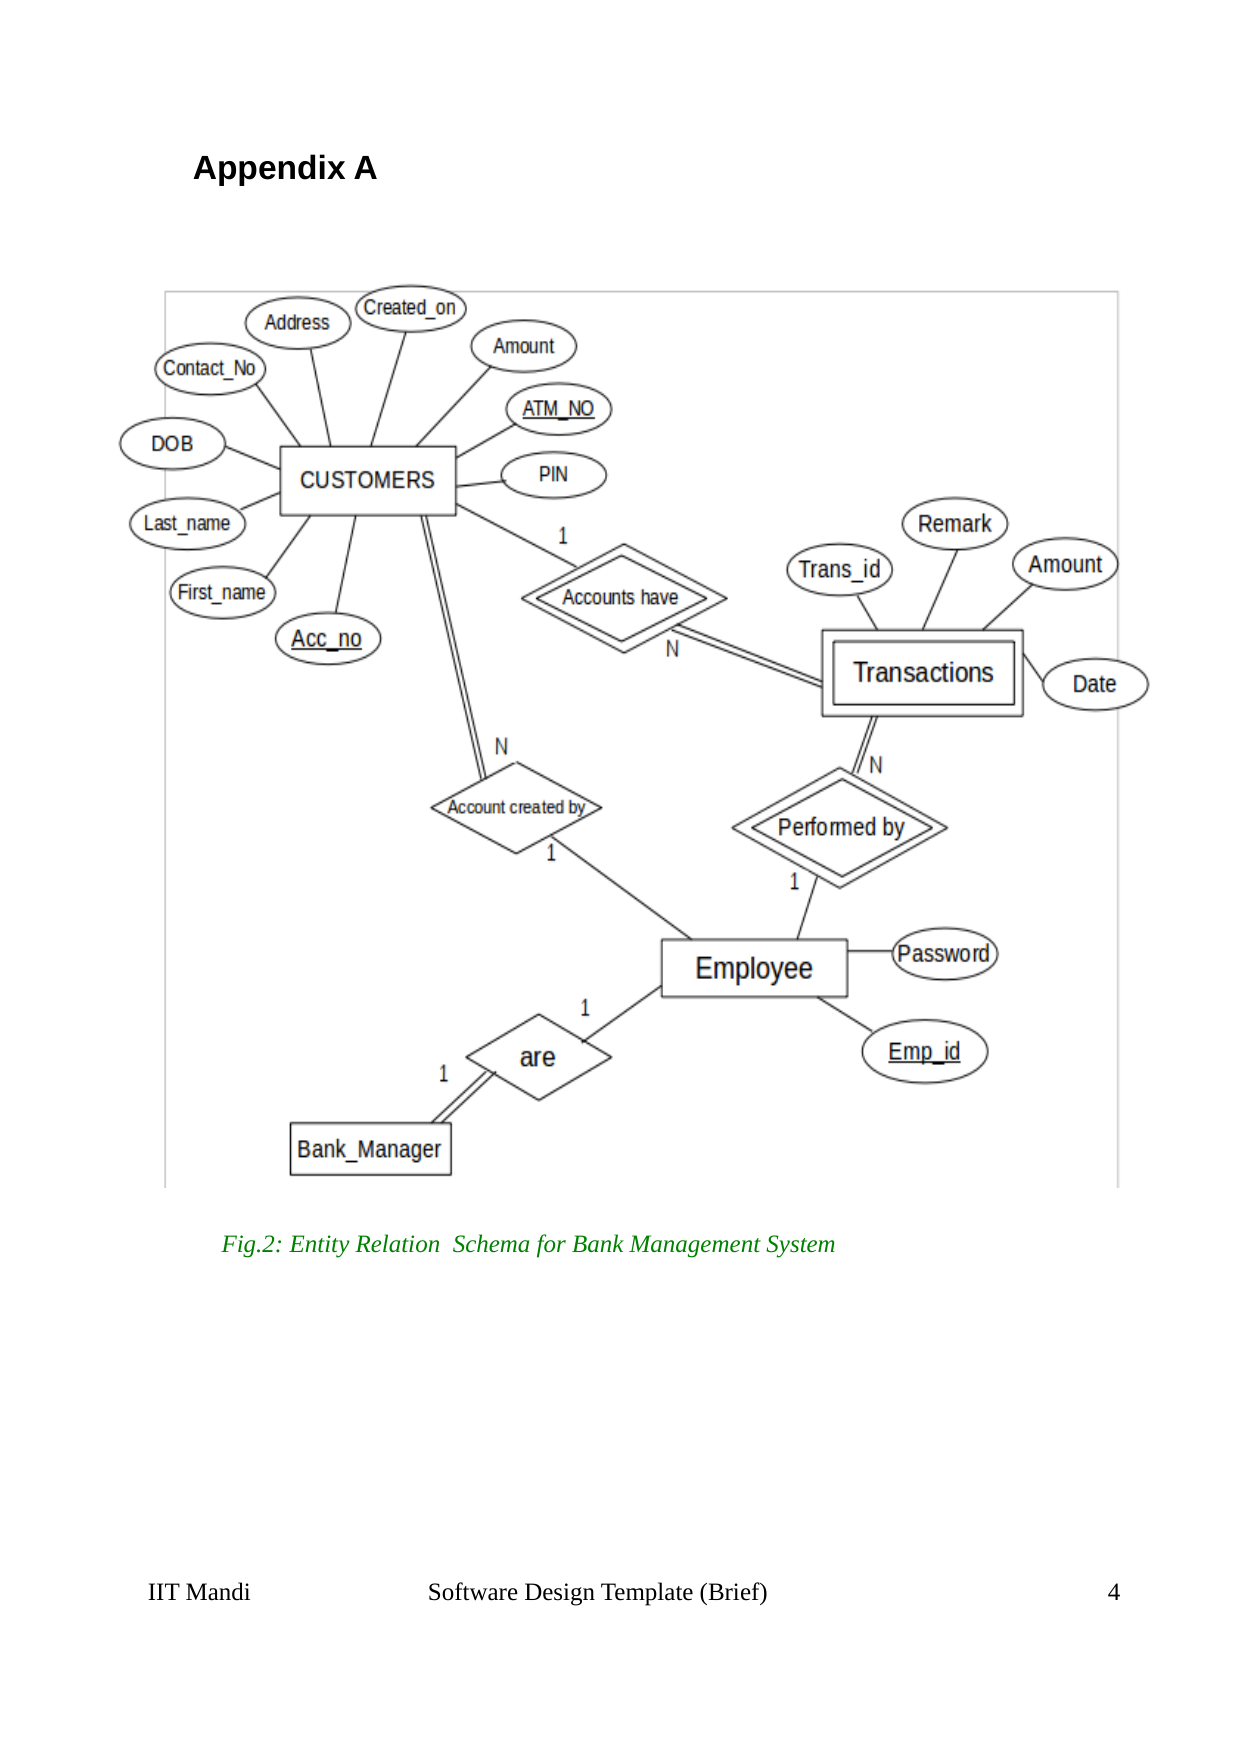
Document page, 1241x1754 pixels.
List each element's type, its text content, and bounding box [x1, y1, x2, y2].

text Fig.2: Entity Relation Schema for Bank Management System [148, 1229, 1123, 1258]
picture [116, 281, 1154, 1188]
subtitle Appendix A [148, 148, 1123, 186]
